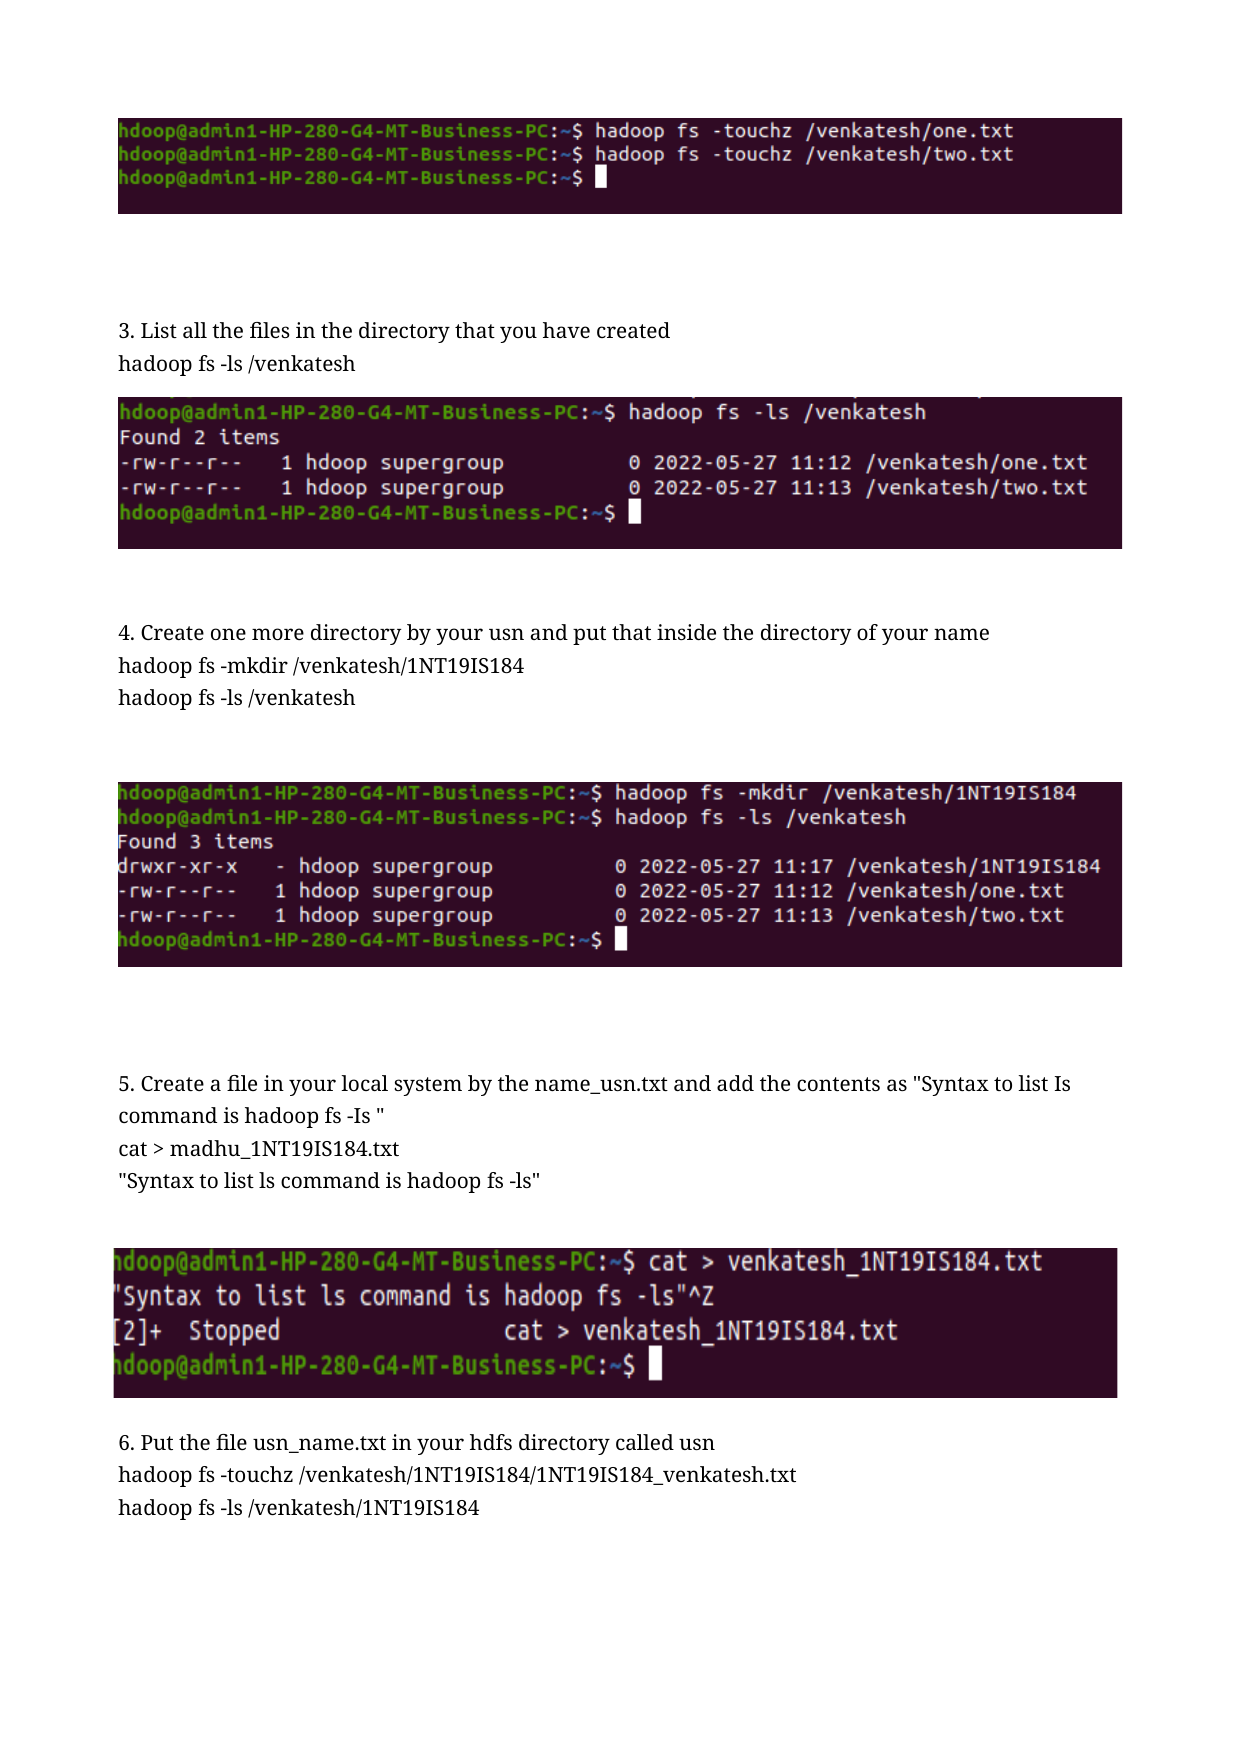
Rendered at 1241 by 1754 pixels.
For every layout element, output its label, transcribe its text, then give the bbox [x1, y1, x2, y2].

text hadoop fs -touchz /venkatesh/1NT19IS184/1NT19IS184_venkatesh.txt [118, 1460, 1122, 1489]
text cat > madhu_1NT19IS184.txt [118, 1134, 1122, 1162]
text hadoop fs -ls /venkatesh [118, 349, 1122, 377]
text 6. Put the file usn_name.txt in your hdfs directory called usn [118, 1428, 1122, 1456]
text hadoop fs -mkdir /venkatesh/1NT19IS184 [118, 651, 1122, 679]
text 5. Create a file in your local system by the name_usn.txt and add the contents as "Syntax to list Is command is hadoop fs -Is " [118, 1069, 1122, 1130]
text hadoop fs -ls /venkatesh/1NT19IS184 [118, 1493, 1122, 1521]
text hadoop fs -ls /venkatesh [118, 683, 1122, 712]
text 3. List all the files in the directory that you have created [118, 316, 1122, 344]
text "Syntax to list ls command is hadoop fs -ls" [118, 1166, 1122, 1195]
text 4. Create one more directory by your usn and put that inside the directory of your name [118, 618, 1122, 647]
